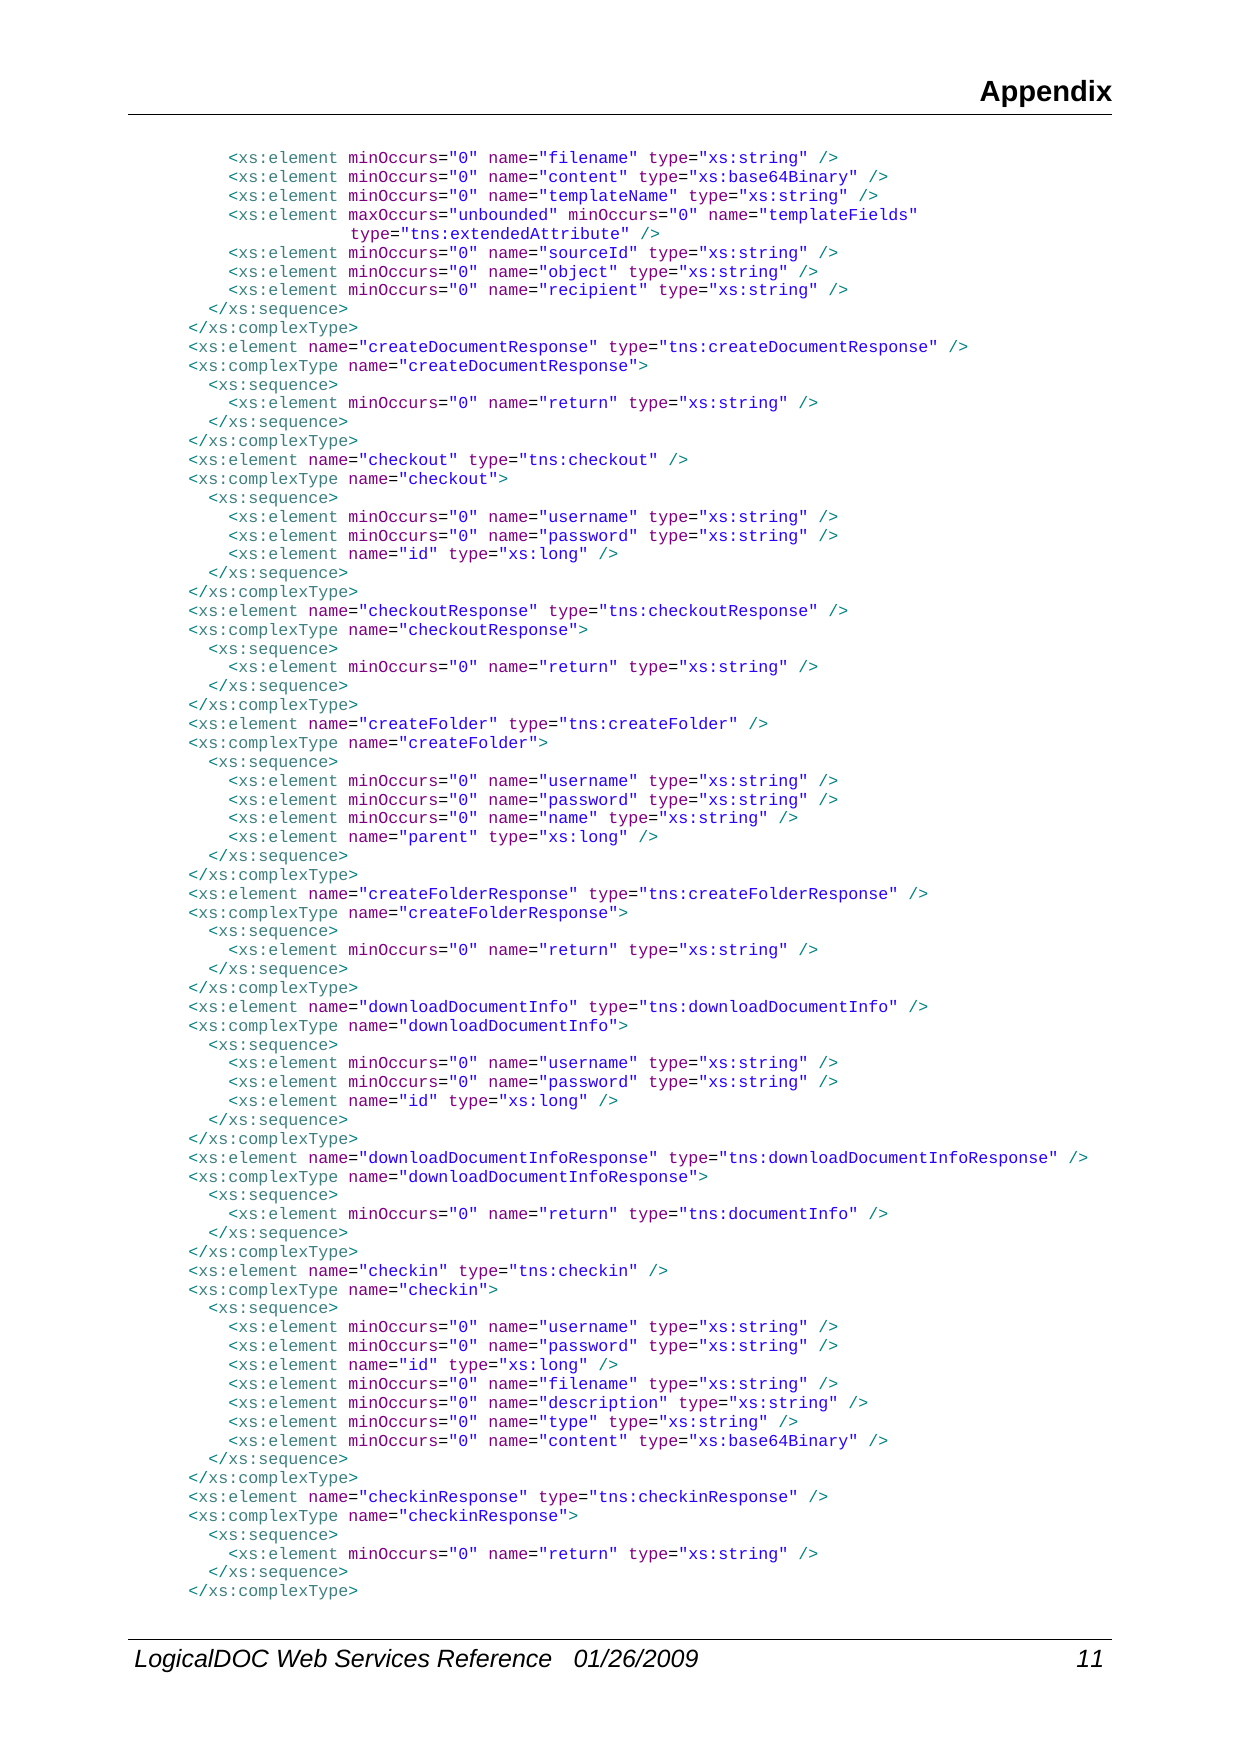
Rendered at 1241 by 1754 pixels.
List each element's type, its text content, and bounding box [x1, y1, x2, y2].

text <xs:complexType name="createFolder"> [128, 734, 1112, 753]
text <xs:element minOccurs="0" name="password" type="xs:string" /> [128, 1074, 1112, 1093]
text <xs:element minOccurs="0" name="return" type="tns:documentInfo" /> [128, 1206, 1112, 1225]
text <xs:element minOccurs="0" name="type" type="xs:string" /> [128, 1413, 1112, 1432]
text <xs:element minOccurs="0" name="username" type="xs:string" /> [128, 1319, 1112, 1338]
text <xs:sequence> [128, 489, 1112, 508]
text </xs:complexType> [128, 433, 1112, 452]
text <xs:element minOccurs="0" name="username" type="xs:string" /> [128, 1055, 1112, 1074]
text <xs:complexType name="downloadDocumentInfo"> [128, 1017, 1112, 1036]
text </xs:complexType> [128, 320, 1112, 338]
text <xs:element minOccurs="0" name="sourceId" type="xs:string" /> [128, 244, 1112, 263]
text <xs:sequence> [128, 1526, 1112, 1545]
text <xs:element minOccurs="0" name="password" type="xs:string" /> [128, 527, 1112, 546]
text </xs:sequence> [128, 1451, 1112, 1470]
text </xs:sequence> [128, 848, 1112, 866]
text <xs:sequence> [128, 1036, 1112, 1055]
text </xs:sequence> [128, 1564, 1112, 1583]
text <xs:element minOccurs="0" name="recipient" type="xs:string" /> [128, 282, 1112, 301]
text </xs:complexType> [128, 1130, 1112, 1149]
text </xs:complexType> [128, 584, 1112, 602]
text <xs:complexType name="checkout"> [128, 471, 1112, 489]
text <xs:element name="id" type="xs:long" /> [128, 1093, 1112, 1112]
text <xs:element minOccurs="0" name="object" type="xs:string" /> [128, 263, 1112, 282]
text </xs:complexType> [128, 1583, 1112, 1602]
text <xs:element minOccurs="0" name="username" type="xs:string" /> [128, 772, 1112, 791]
text <xs:complexType name="createFolderResponse"> [128, 904, 1112, 923]
text <xs:complexType name="checkinResponse"> [128, 1507, 1112, 1526]
text <xs:element name="checkoutResponse" type="tns:checkoutResponse" /> [128, 602, 1112, 621]
text <xs:element name="id" type="xs:long" /> [128, 546, 1112, 565]
text <xs:element name="createDocumentResponse" type="tns:createDocumentResponse" /> [128, 338, 1112, 357]
text <xs:element minOccurs="0" name="content" type="xs:base64Binary" /> [128, 169, 1112, 188]
text <xs:element minOccurs="0" name="return" type="xs:string" /> [128, 942, 1112, 961]
text </xs:complexType> [128, 1470, 1112, 1489]
text <xs:element minOccurs="0" name="return" type="xs:string" /> [128, 1545, 1112, 1564]
text <xs:element minOccurs="0" name="password" type="xs:string" /> [128, 1338, 1112, 1357]
text </xs:complexType> [128, 697, 1112, 716]
text <xs:sequence> [128, 753, 1112, 772]
text </xs:sequence> [128, 961, 1112, 979]
text <xs:element minOccurs="0" name="return" type="xs:string" /> [128, 395, 1112, 414]
text </xs:sequence> [128, 1112, 1112, 1130]
text <xs:sequence> [128, 1187, 1112, 1206]
text <xs:element name="checkinResponse" type="tns:checkinResponse" /> [128, 1489, 1112, 1507]
text <xs:element minOccurs="0" name="password" type="xs:string" /> [128, 791, 1112, 810]
text </xs:complexType> [128, 866, 1112, 885]
text <xs:element name="checkout" type="tns:checkout" /> [128, 452, 1112, 471]
text </xs:sequence> [128, 565, 1112, 584]
text <xs:complexType name="checkin"> [128, 1281, 1112, 1300]
text <xs:sequence> [128, 1300, 1112, 1319]
text <xs:complexType name="checkoutResponse"> [128, 621, 1112, 640]
text <xs:element minOccurs="0" name="filename" type="xs:string" /> [128, 150, 1112, 169]
text <xs:complexType name="downloadDocumentInfoResponse"> [128, 1168, 1112, 1187]
text </xs:sequence> [128, 301, 1112, 320]
text <xs:element minOccurs="0" name="description" type="xs:string" /> [128, 1394, 1112, 1413]
text <xs:sequence> [128, 640, 1112, 659]
text <xs:element minOccurs="0" name="username" type="xs:string" /> [128, 508, 1112, 527]
text <xs:element name="createFolder" type="tns:createFolder" /> [128, 716, 1112, 734]
text <xs:element name="id" type="xs:long" /> [128, 1357, 1112, 1376]
text </xs:sequence> [128, 678, 1112, 697]
text <xs:element name="parent" type="xs:long" /> [128, 829, 1112, 848]
text <xs:element minOccurs="0" name="templateName" type="xs:string" /> [128, 188, 1112, 207]
text <xs:element minOccurs="0" name="filename" type="xs:string" /> [128, 1376, 1112, 1394]
text <xs:element name="createFolderResponse" type="tns:createFolderResponse" /> [128, 885, 1112, 904]
text <xs:complexType name="createDocumentResponse"> [128, 357, 1112, 376]
text <xs:element minOccurs="0" name="content" type="xs:base64Binary" /> [128, 1432, 1112, 1451]
text <xs:element minOccurs="0" name="name" type="xs:string" /> [128, 810, 1112, 829]
text <xs:sequence> [128, 923, 1112, 942]
text </xs:complexType> [128, 1243, 1112, 1262]
text <xs:element name="downloadDocumentInfoResponse" type="tns:downloadDocumentInfoResponse" /> [128, 1149, 1112, 1168]
text <xs:element name="downloadDocumentInfo" type="tns:downloadDocumentInfo" /> [128, 998, 1112, 1017]
text <xs:element minOccurs="0" name="return" type="xs:string" /> [128, 659, 1112, 678]
text </xs:sequence> [128, 1225, 1112, 1243]
text <xs:element maxOccurs="unbounded" minOccurs="0" name="templateFields" type="tns:extendedAttribute" /> [128, 207, 1112, 244]
text </xs:sequence> [128, 414, 1112, 433]
text <xs:element name="checkin" type="tns:checkin" /> [128, 1262, 1112, 1281]
text </xs:complexType> [128, 979, 1112, 998]
text <xs:sequence> [128, 376, 1112, 395]
